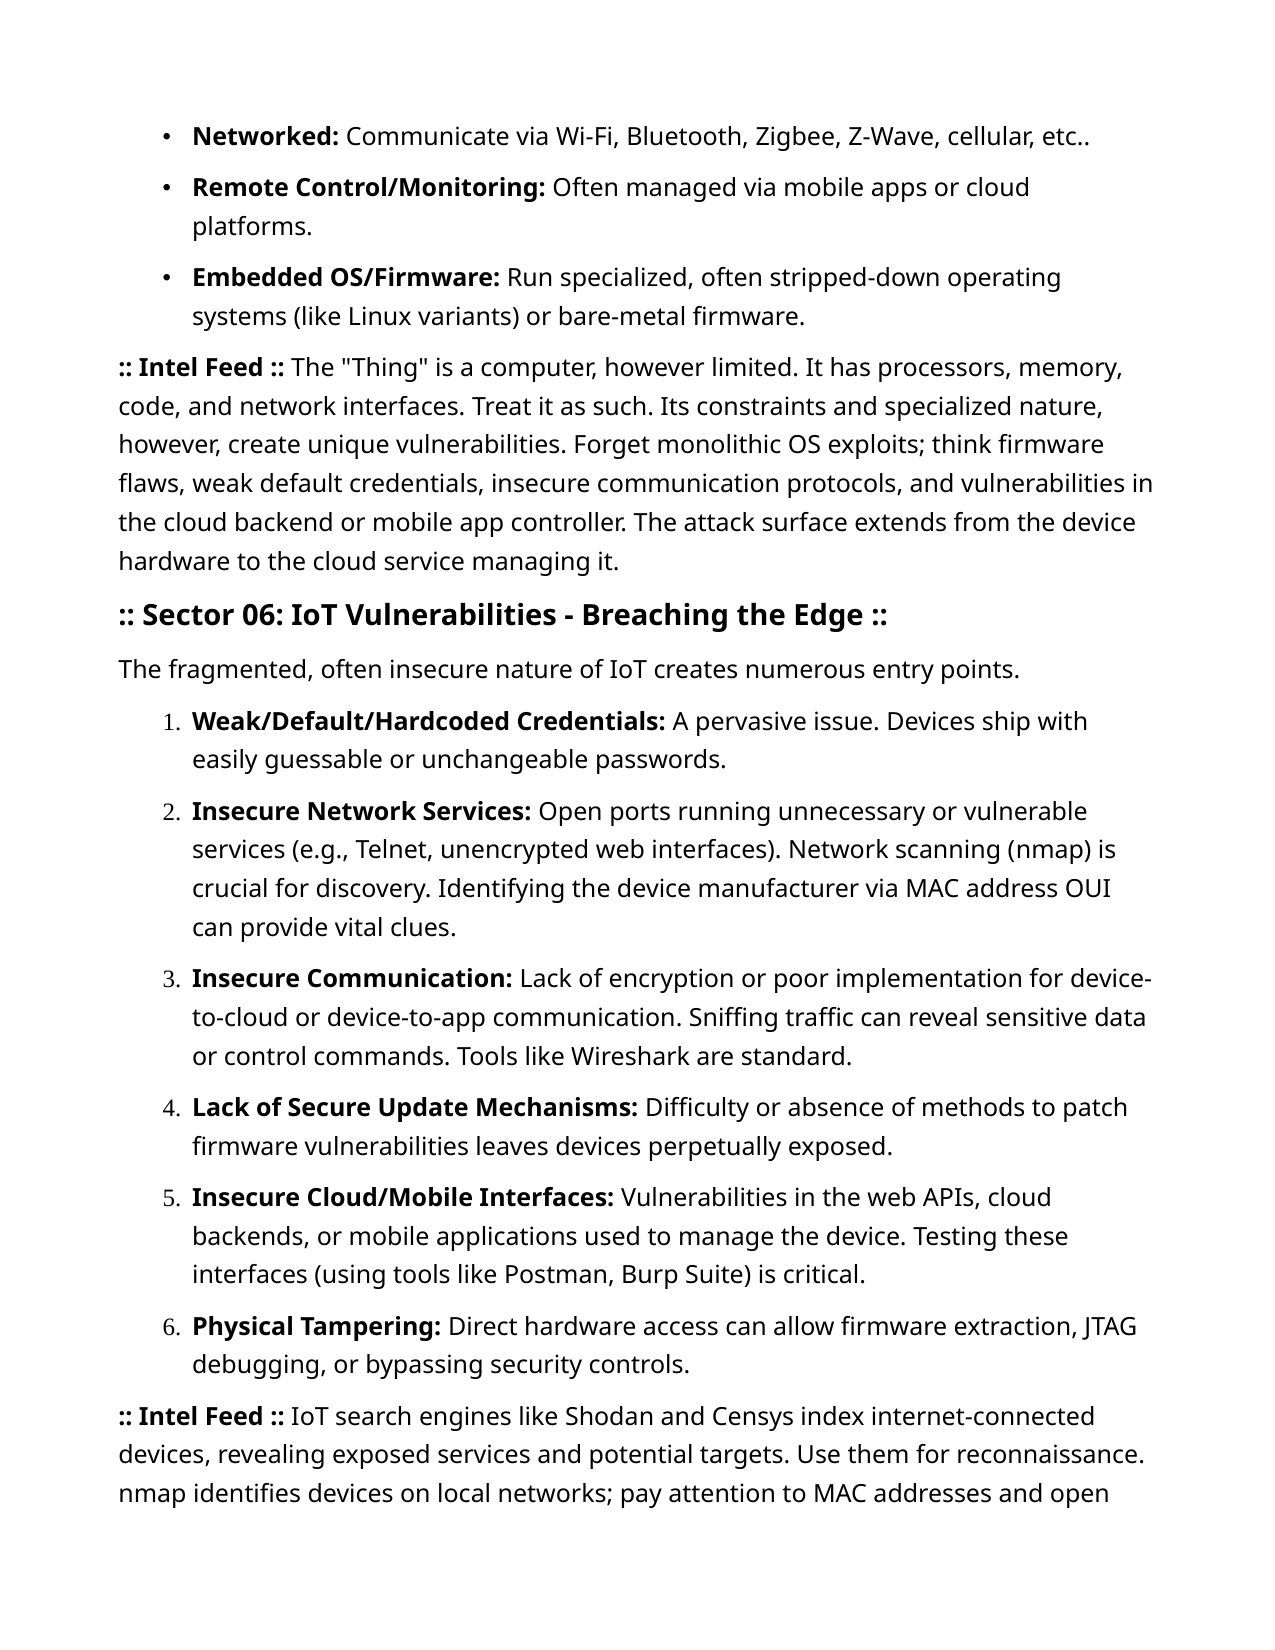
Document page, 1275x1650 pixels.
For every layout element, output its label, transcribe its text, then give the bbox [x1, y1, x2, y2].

list Insecure Cloud/Mobile Interfaces: Vulnerabilities in the web APIs, cloud backends, or mobile applications used to manage the device. Testing these interfaces (using tools like Postman, Burp Suite) is critical. [162, 1179, 1157, 1291]
list Remote Control/Monitoring: Often managed via mobile apps or cloud platforms. [162, 169, 1157, 242]
text The fragmented, often insecure nature of IoT creates numerous entry points. [118, 652, 1157, 686]
list Embedded OS/Firmware: Run specialized, often stripped-down operating systems (like Linux variants) or bare-metal firmware. [162, 259, 1157, 332]
list Insecure Communication: Lack of encryption or poor implementation for device-to-cloud or device-to-app communication. Sniffing traffic can reveal sensitive data or control commands. Tools like Wireshark are standard. [162, 961, 1157, 1072]
list Insecure Network Services: Open ports running unnecessary or vulnerable services (e.g., Telnet, unencrypted web interfaces). Network scanning (nmap) is crucial for discovery. Identifying the device manufacturer via MAC address OUI can provide vital clues. [162, 793, 1157, 944]
list Weak/Default/Hardcoded Credentials: A pervasive issue. Devices ship with easily guessable or unchangeable passwords. [162, 703, 1157, 776]
text :: Intel Feed :: IoT search engines like Shodan and Censys index internet-connected devices, revealing exposed services and potential targets. Use them for reconnaissance. nmap identifies devices on local networks; pay attention to MAC addresses and open [118, 1398, 1157, 1510]
list Networked: Communicate via Wi-Fi, Bluetooth, Zigbee, Z-Wave, cellular, etc.. [162, 118, 1157, 152]
list Physical Tampering: Direct hardware access can allow firmware extraction, JTAG debugging, or bypassing security controls. [162, 1308, 1157, 1381]
text :: Intel Feed :: The "Thing" is a computer, however limited. It has processors, memory, code, and network interfaces. Treat it as such. Its constraints and specialized nature, however, create unique vulnerabilities. Forget monolithic OS exploits; think firmware flaws, weak default credentials, insecure communication protocols, and vulnerabilities in the cloud backend or mobile app controller. The attack surface extends from the device hardware to the cloud service managing it. [118, 349, 1157, 577]
list Lack of Secure Update Mechanisms: Difficulty or absence of methods to patch firmware vulnerabilities leaves devices perpetually exposed. [162, 1089, 1157, 1162]
subtitle :: Sector 06: IoT Vulnerabilities - Breaching the Edge :: [118, 594, 1157, 634]
